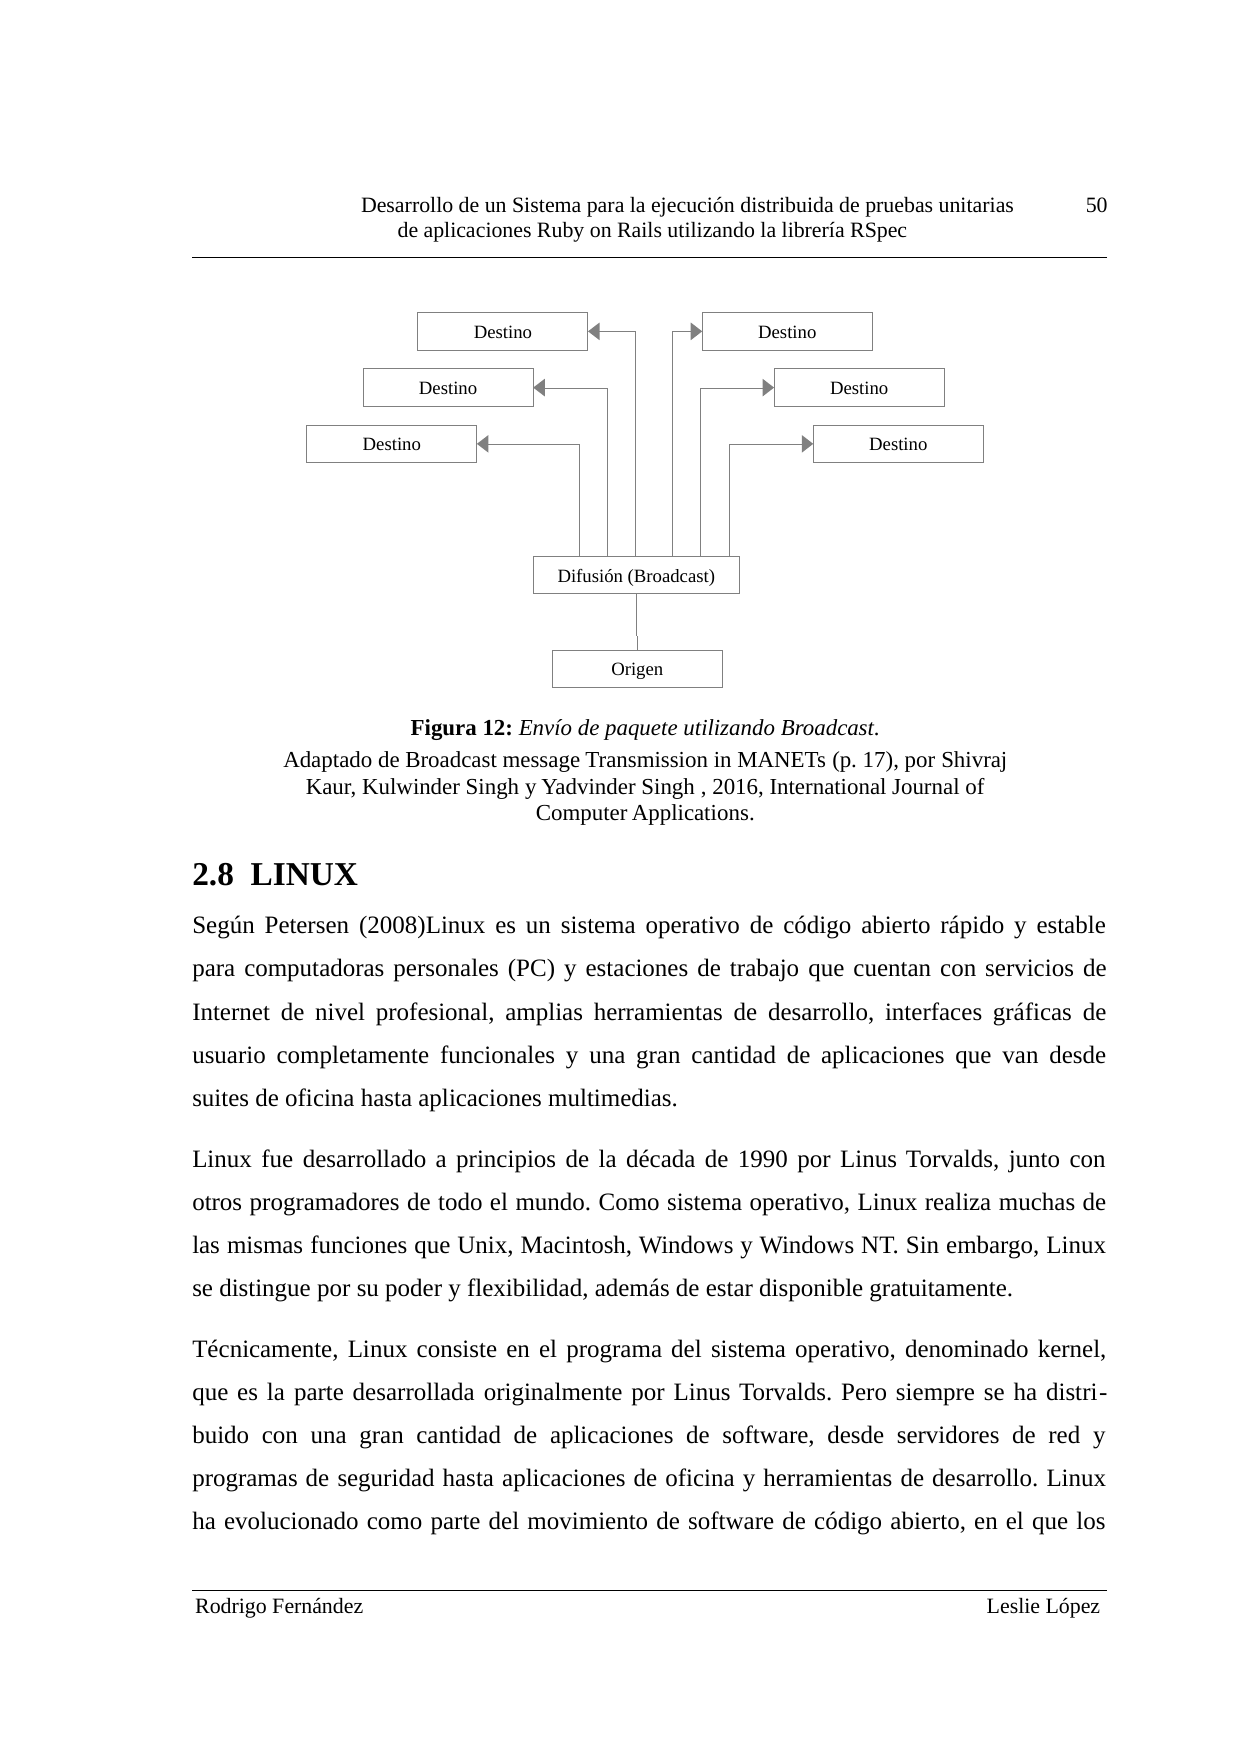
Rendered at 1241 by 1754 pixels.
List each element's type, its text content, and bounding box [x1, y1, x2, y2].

text Técnicamente, Linux consiste en el programa del sistema operativo, denominado kernel, que es la parte desarrollada originalmente por Linus Torvalds. Pero siempre se ha distri­buido con una gran cantidad de aplicaciones de software, desde servidores de red y programas de seguridad hasta aplicaciones de oficina y herramientas de desarrollo. Linux ha evolucionado como parte del movimiento de software de código abierto, en el que los [192, 1334, 1107, 1535]
subtitle Linux [192, 854, 1107, 893]
text Figura 12: Envío de paquete utilizando Broadcast. [257, 714, 1033, 741]
text Adaptado de Broadcast message Transmission in MANETs (p. 17), por Shivraj Kaur, Kulwinder Singh y Yadvinder Singh , 2016, International Journal of Computer Applications. [257, 746, 1033, 826]
text Linux fue desarrollado a principios de la década de 1990 por Linus Torvalds, junto con otros programadores de todo el mundo. Como sistema operativo, Linux realiza muchas de las mismas funciones que Unix, Macintosh, Windows y Windows NT. Sin embargo, Linux se distingue por su poder y flexibilidad, además de estar disponible gratuitamente. [192, 1144, 1107, 1302]
text Según Petersen (2008)Linux es un sistema operativo de código abierto rápido y estable para computadoras personales (PC) y estaciones de trabajo que cuentan con servicios de Internet de nivel profesional, amplias herramientas de desarrollo, interfaces gráficas de usuario completamente funcionales y una gran cantidad de aplicaciones que van desde suites de oficina hasta aplicaciones multimedias. [192, 910, 1107, 1112]
